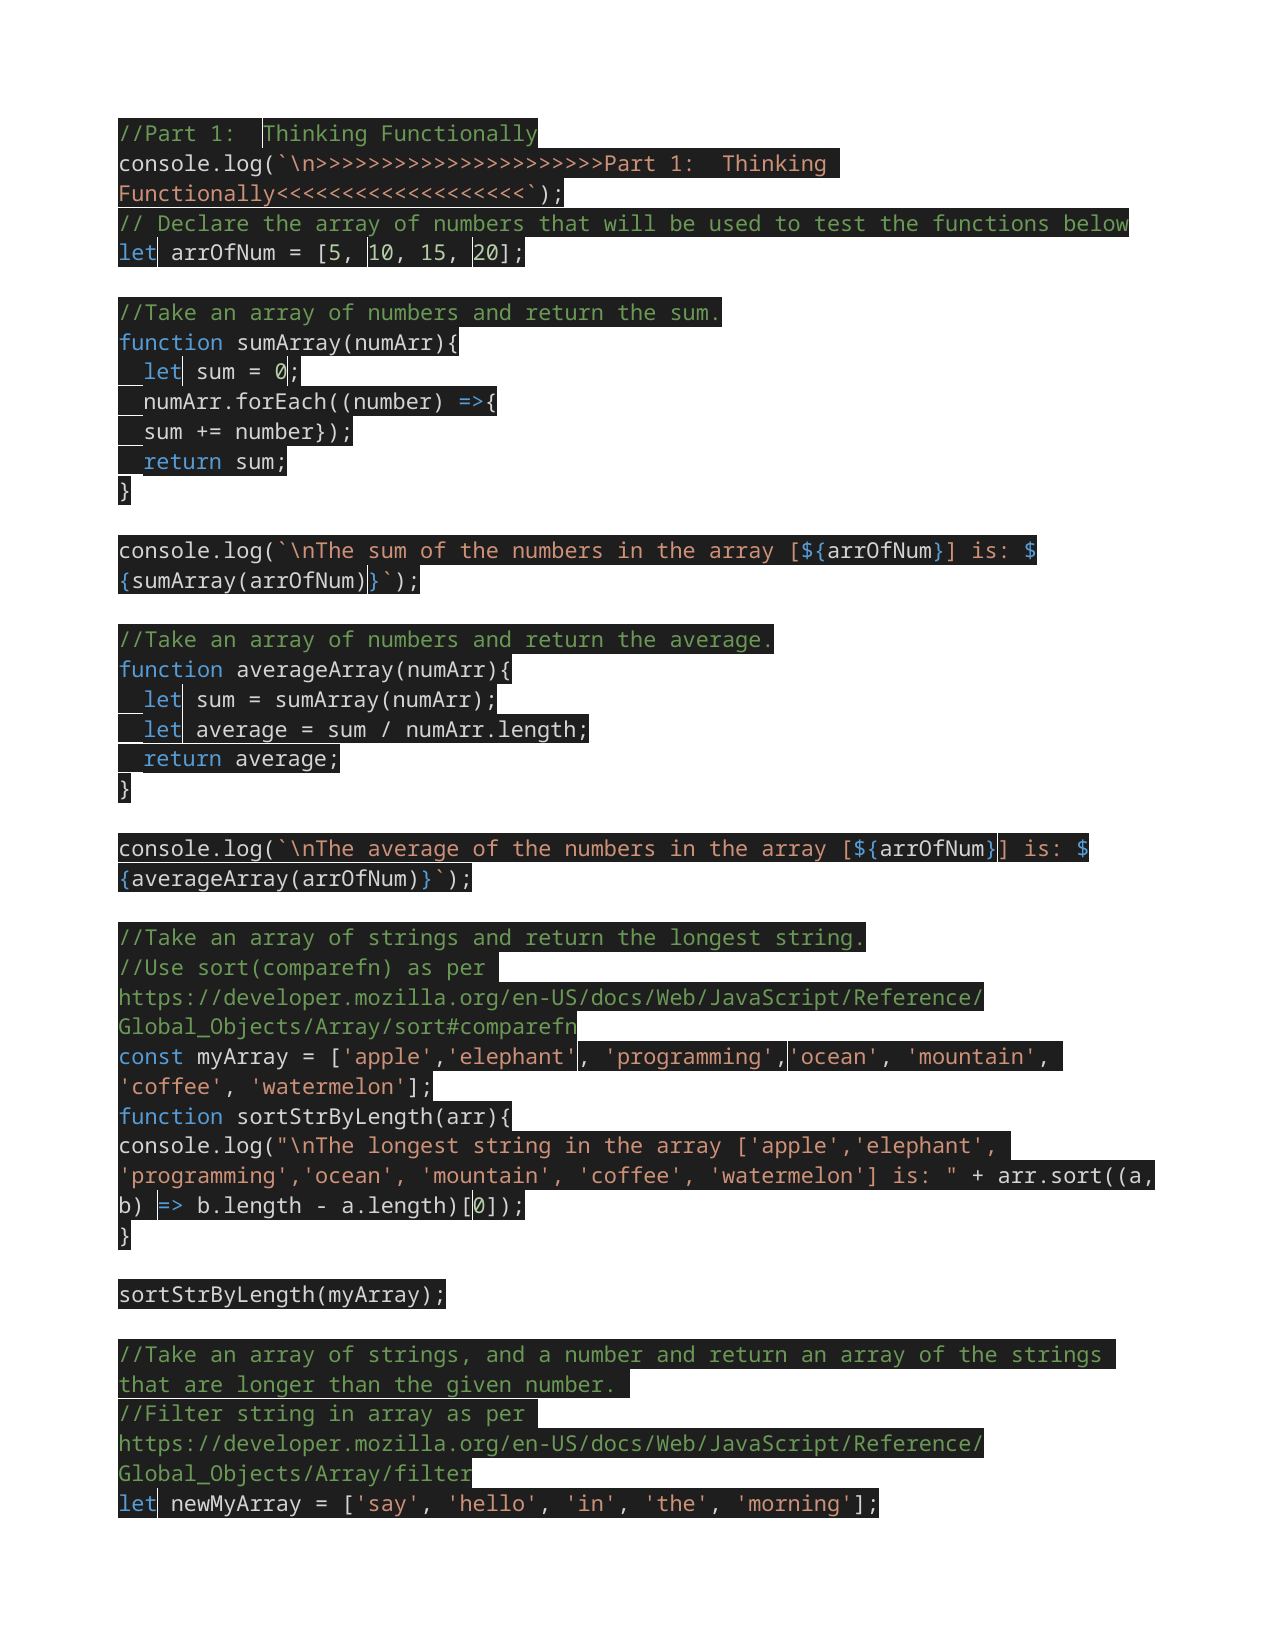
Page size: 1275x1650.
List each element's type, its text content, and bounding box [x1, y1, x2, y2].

text function sumArray(numArr){ [118, 327, 1157, 356]
text let sum = 0; [118, 356, 1157, 386]
text console.log("\nThe longest string in the array ['apple','elephant', 'programming','ocean', 'mountain', 'coffee', 'watermelon'] is: " + arr.sort((a, b) => b.length - a.length)[0]); [118, 1131, 1157, 1220]
text //Take an array of strings, and a number and return an array of the strings that are longer than the given number. [118, 1339, 1157, 1398]
text numArr.forEach((number) =>{ [118, 386, 1157, 416]
text // Declare the array of numbers that will be used to test the functions below [118, 207, 1157, 237]
text sum += number}); [118, 416, 1157, 446]
text console.log(`\nThe sum of the numbers in the array [${arrOfNum}] is: ${sumArray(arrOfNum)}`); [118, 535, 1157, 594]
text //Filter string in array as per https://developer.mozilla.org/en-US/docs/Web/JavaScript/Reference/Global_Objects/Array/filter [118, 1398, 1157, 1488]
text } [118, 476, 1157, 505]
text let newMyArray = ['say', 'hello', 'in', 'the', 'morning']; [118, 1488, 1157, 1518]
text //Part 1: Thinking Functionally [118, 118, 1157, 148]
text //Use sort(comparefn) as per https://developer.mozilla.org/en-US/docs/Web/JavaScript/Reference/Global_Objects/Array/sort#comparefn [118, 952, 1157, 1041]
text sortStrByLength(myArray); [118, 1279, 1157, 1309]
text //Take an array of strings and return the longest string. [118, 922, 1157, 952]
text } [118, 773, 1157, 803]
text return average; [118, 743, 1157, 773]
text let average = sum / numArr.length; [118, 714, 1157, 743]
text let sum = sumArray(numArr); [118, 684, 1157, 714]
text //Take an array of numbers and return the sum. [118, 297, 1157, 327]
text function sortStrByLength(arr){ [118, 1101, 1157, 1131]
text console.log(`\n>>>>>>>>>>>>>>>>>>>>>>Part 1: Thinking Functionally<<<<<<<<<<<<<<<<<<<`); [118, 148, 1157, 207]
text console.log(`\nThe average of the numbers in the array [${arrOfNum}] is: ${averageArray(arrOfNum)}`); [118, 833, 1157, 892]
text const myArray = ['apple','elephant', 'programming','ocean', 'mountain', 'coffee', 'watermelon']; [118, 1041, 1157, 1101]
text let arrOfNum = [5, 10, 15, 20]; [118, 237, 1157, 267]
text function averageArray(numArr){ [118, 654, 1157, 684]
text } [118, 1220, 1157, 1250]
text //Take an array of numbers and return the average. [118, 624, 1157, 654]
text return sum; [118, 446, 1157, 476]
